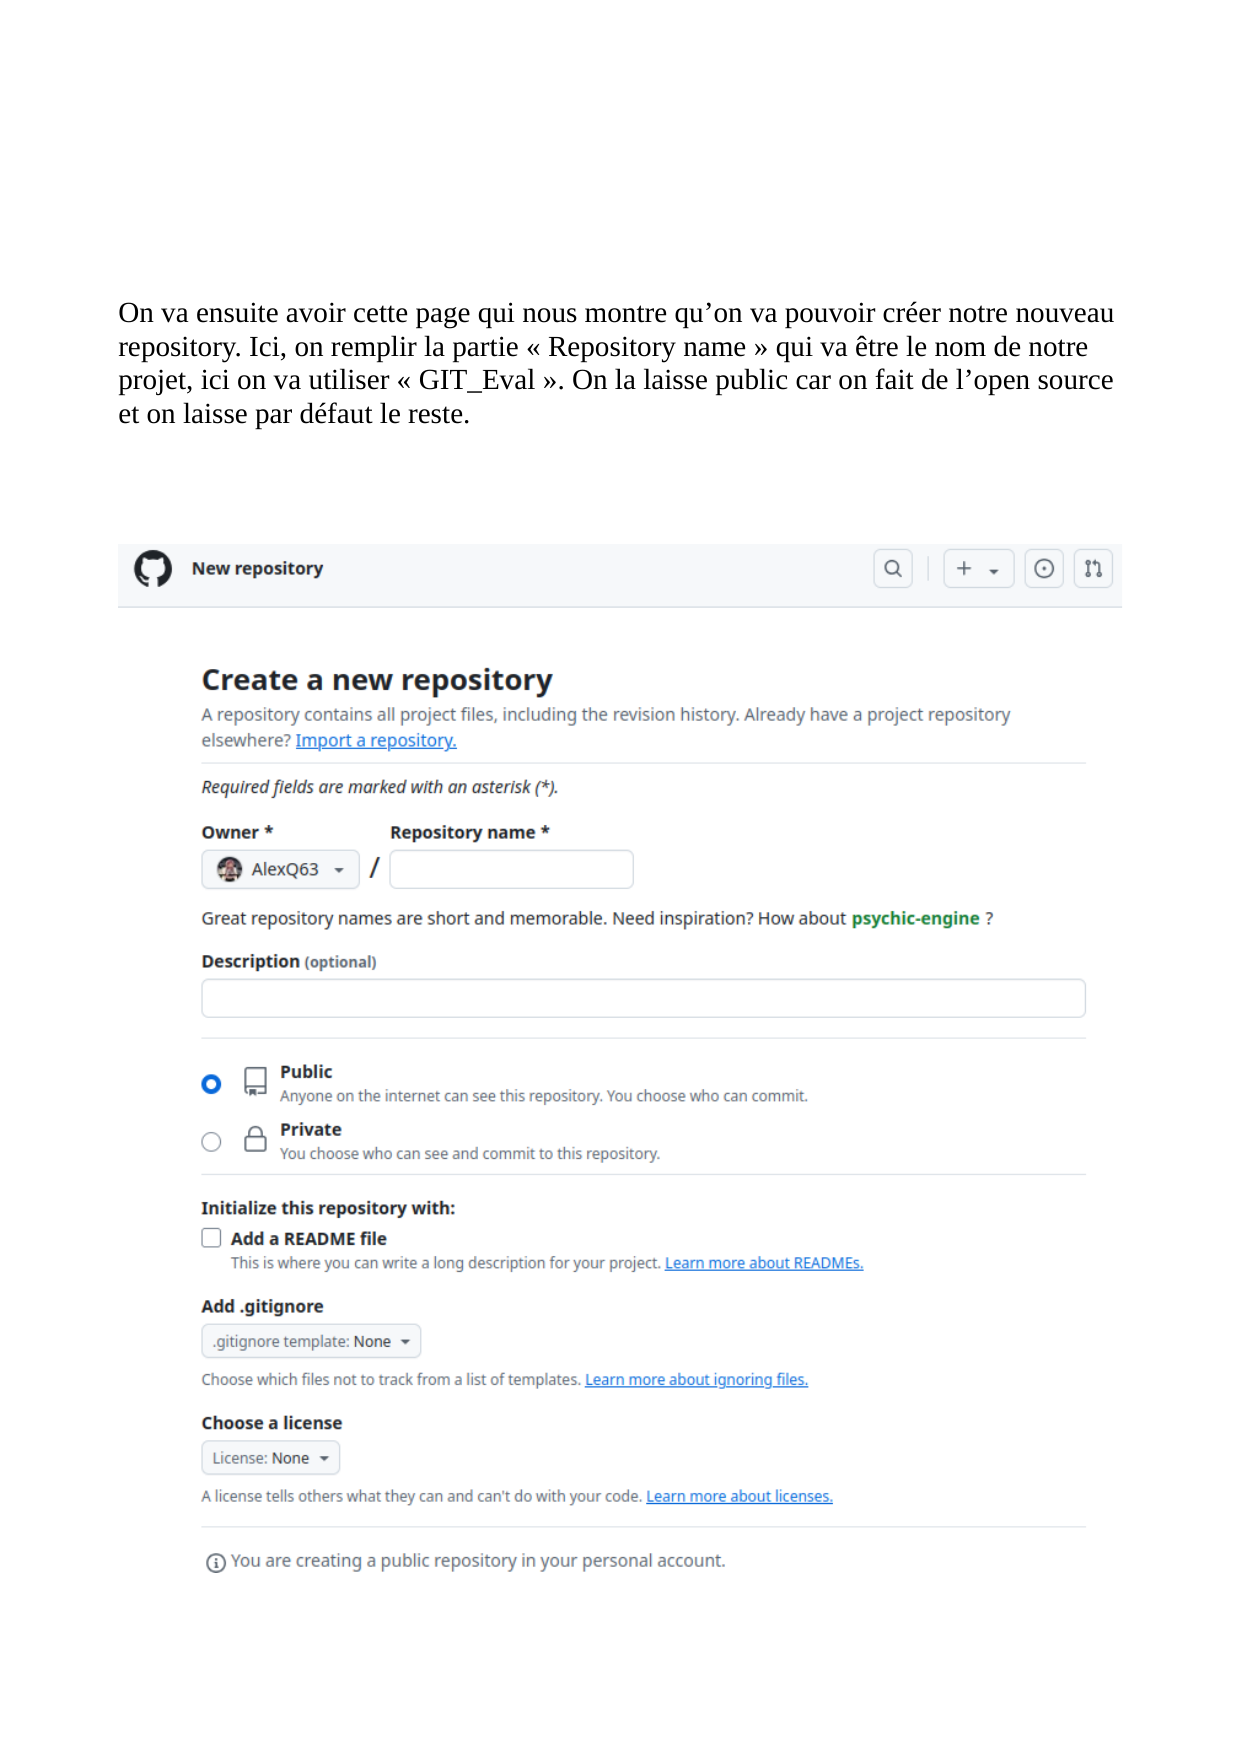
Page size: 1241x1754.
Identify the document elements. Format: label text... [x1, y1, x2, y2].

text On va ensuite avoir cette page qui nous montre qu’on va pouvoir créer notre nouveau repository. Ici, on remplir la partie « Repository name » qui va être le nom de notre projet, ici on va utiliser « GIT_Eval ». On la laisse public car on fait de l’open source et on laisse par défaut le reste. [118, 295, 1122, 429]
picture [118, 544, 1123, 1573]
